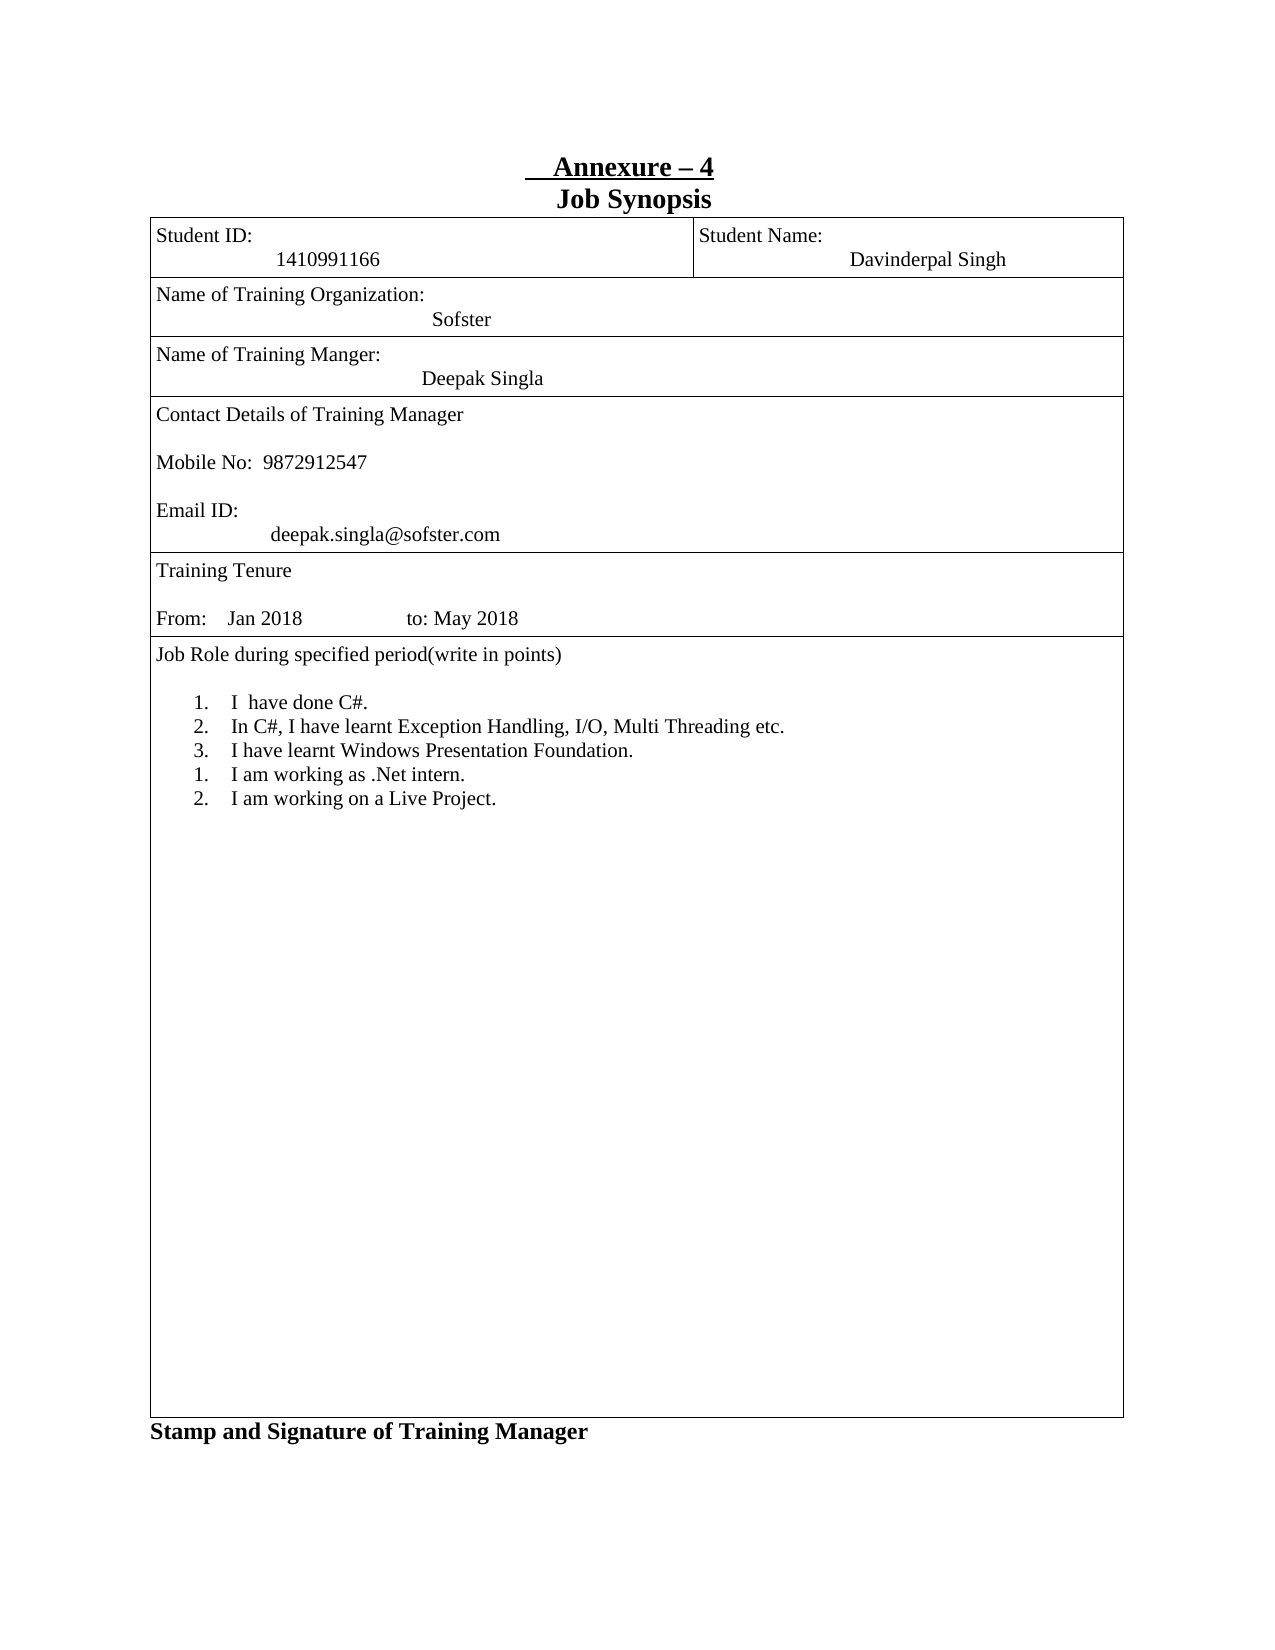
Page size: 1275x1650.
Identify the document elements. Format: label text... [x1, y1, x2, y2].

table_header Student ID: 1410991166 [151, 218, 693, 277]
table_cell Name of Training Organization: Sofster [151, 278, 1123, 336]
table_cell Name of Training Manger: Deepak Singla [151, 337, 1123, 396]
table_cell Training Tenure From: Jan 2018 to: May 2018 [151, 553, 1123, 636]
table_cell Job Role during specified period(write in points) I have done C#. In C#, I have learnt Exception Handling, I/O, Multi Threading etc. I have learnt Windows Presentation Foundation. I am working as .Net intern. I am working on a Live Project. [151, 637, 1123, 1417]
text Job Synopsis [150, 182, 1125, 215]
table_cell Contact Details of Training Manager Mobile No: 9872912547 Email ID: deepak.singla@sofster.com [151, 397, 1123, 552]
table_header Student Name: Davinderpal Singh [694, 218, 1123, 277]
text Annexure – 4 [450, 150, 1125, 182]
text Stamp and Signature of Training Manager [150, 1417, 1125, 1445]
